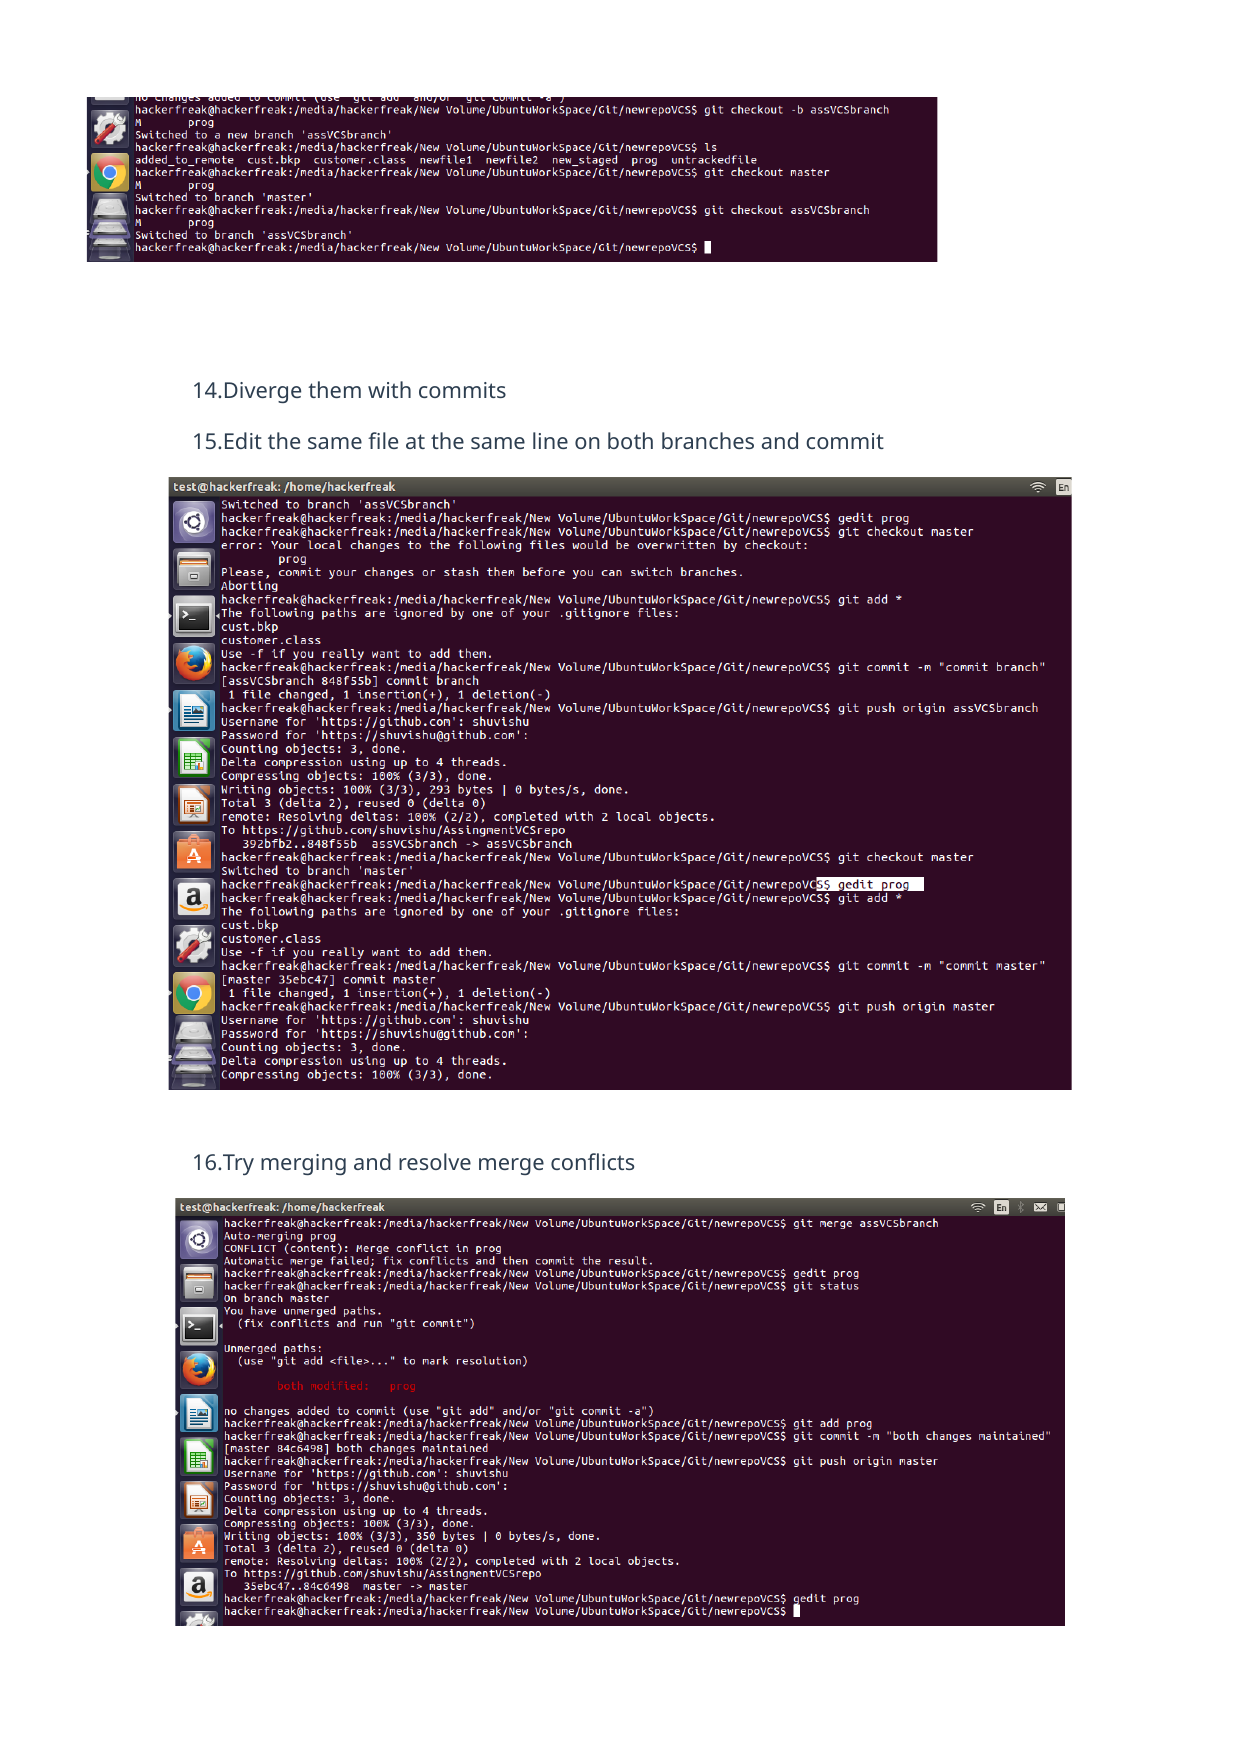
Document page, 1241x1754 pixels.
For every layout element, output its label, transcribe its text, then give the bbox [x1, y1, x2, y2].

list Try merging and resolve merge conflicts [118, 1147, 1122, 1177]
picture [175, 1198, 1065, 1626]
list Diverge them with commits [118, 375, 1122, 405]
picture [168, 477, 1072, 1090]
list Edit the same file at the same line on both branches and commit [118, 426, 1122, 456]
